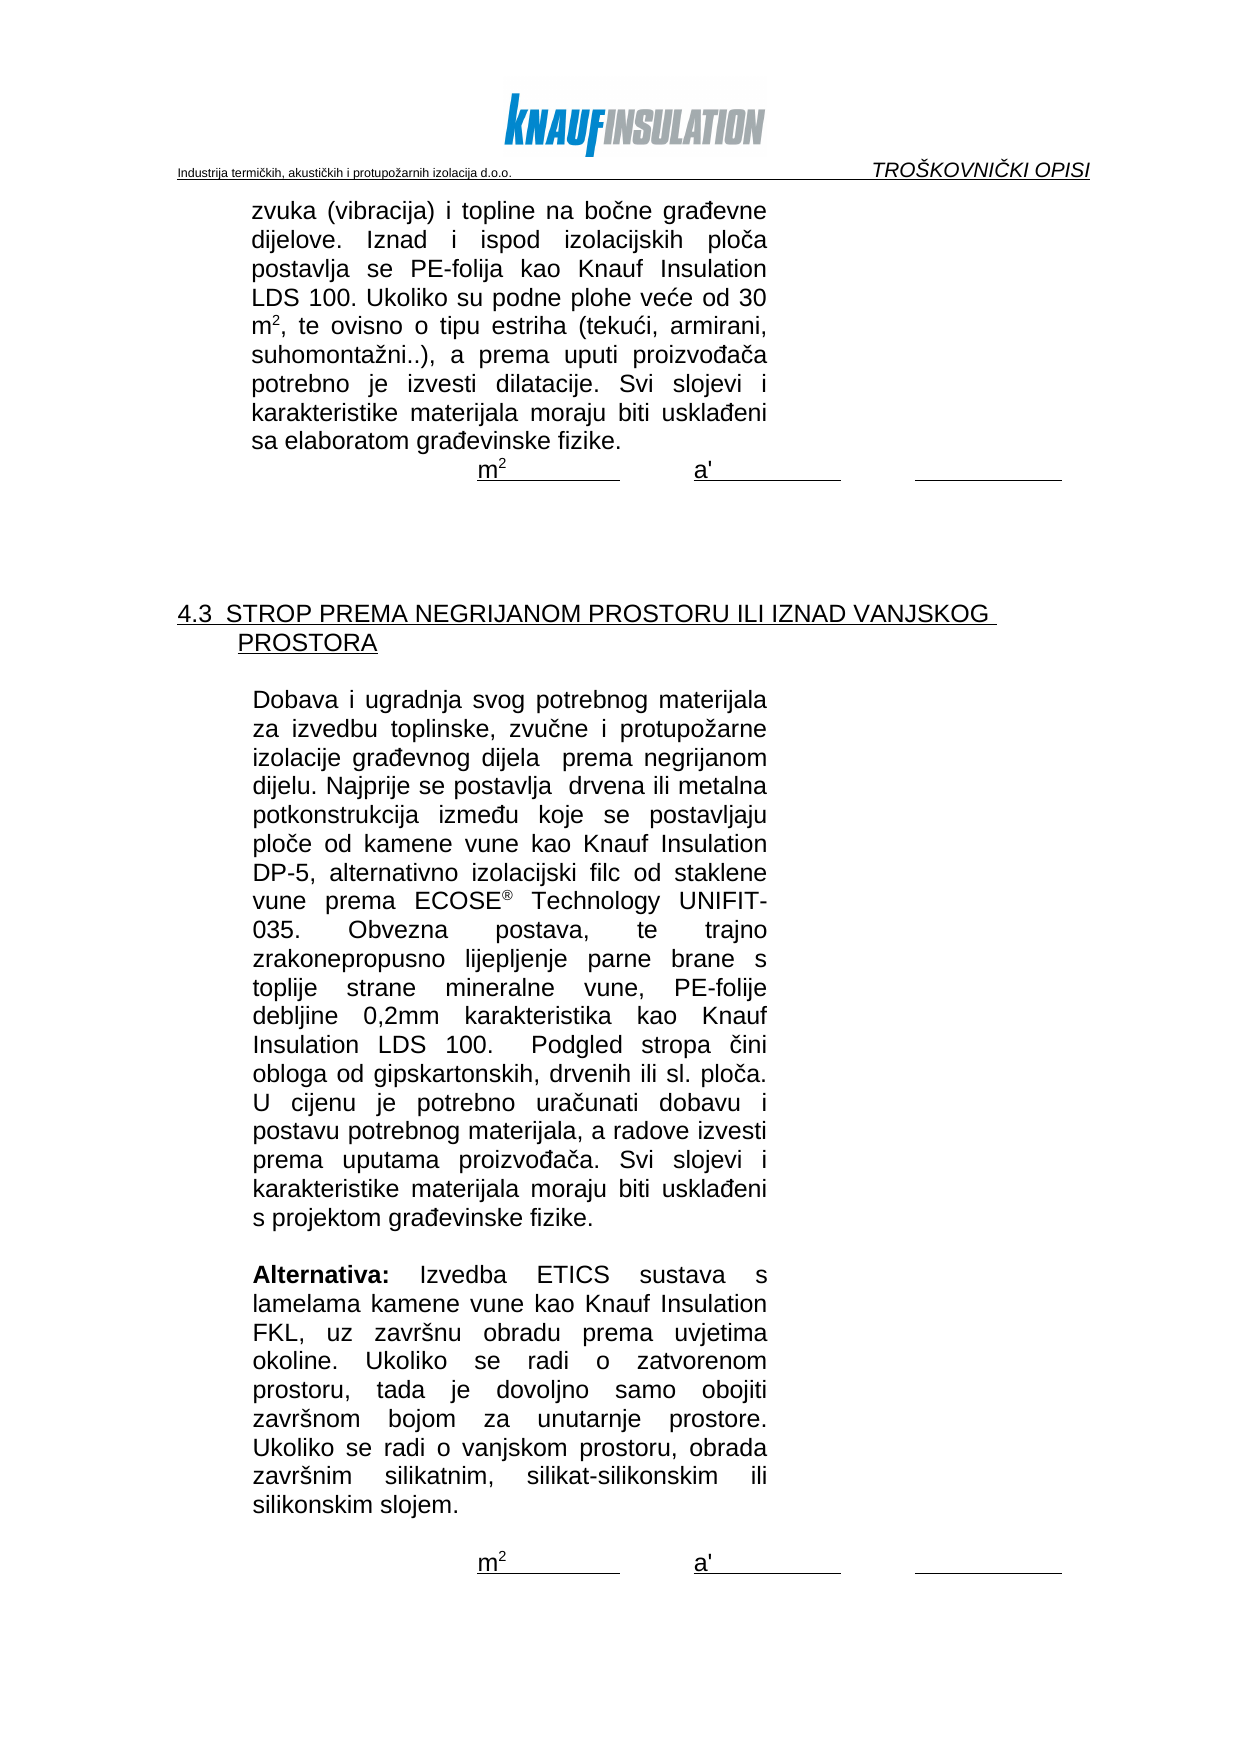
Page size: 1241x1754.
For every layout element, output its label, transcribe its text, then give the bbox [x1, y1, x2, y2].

picture [503, 76, 767, 157]
text Alternativa: Izvedba ETICS sustava s lamelama kamene vune kao Knauf Insulation FKL, uz završnu obradu prema uvjetima okoline. Ukoliko se radi o zatvorenom prostoru, tada je dovoljno samo obojiti završnom bojom za unutarnje prostore. Ukoliko se radi o vanjskom prostoru, obrada završnim silikatnim, silikat-silikonskim ili silikonskim slojem. [252, 1260, 768, 1519]
text Dobava i ugradnja svog potrebnog materijala za izvedbu toplinske, zvučne i protupožarne izolacije građevnog dijela prema negrijanom dijelu. Najprije se postavlja drvena ili metalna potkonstrukcija između koje se postavljaju ploče od kamene vune kao Knauf Insulation DP-5, alternativno izolacijski filc od staklene vune prema ECOSE® Technology UNIFIT-035. Obvezna postava, te trajno zrakonepropusno lijepljenje parne brane s toplije strane mineralne vune, PE-folije debljine 0,2mm karakteristika kao Knauf Insulation LDS 100. Podgled stropa čini obloga od gipskartonskih, drvenih ili sl. ploča. U cijenu je potrebno uračunati dobavu i postavu potrebnog materijala, a radove izvesti prema uputama proizvođača. Svi slojevi i karakteristike materijala moraju biti usklađeni s projektom građevinske fizike. [252, 685, 768, 1231]
text m2 a' [402, 455, 1092, 484]
text zvuka (vibracija) i topline na bočne građevne dijelove. Iznad i ispod izolacijskih ploča postavlja se PE-folija kao Knauf Insulation LDS 100. Ukoliko su podne plohe veće od 30 m2, te ovisno o tipu estriha (tekući, armirani, suhomontažni..), a prema uputi proizvođača potrebno je izvesti dilatacije. Svi slojevi i karakteristike materijala moraju biti usklađeni sa elaboratom građevinske fizike. [251, 196, 768, 455]
text m2 a' [402, 1548, 1092, 1576]
subtitle 4.3 STROP PREMA NEGRIJANOM PROSTORU ILI IZNAD VANJSKOG PROSTORA [177, 599, 1092, 656]
